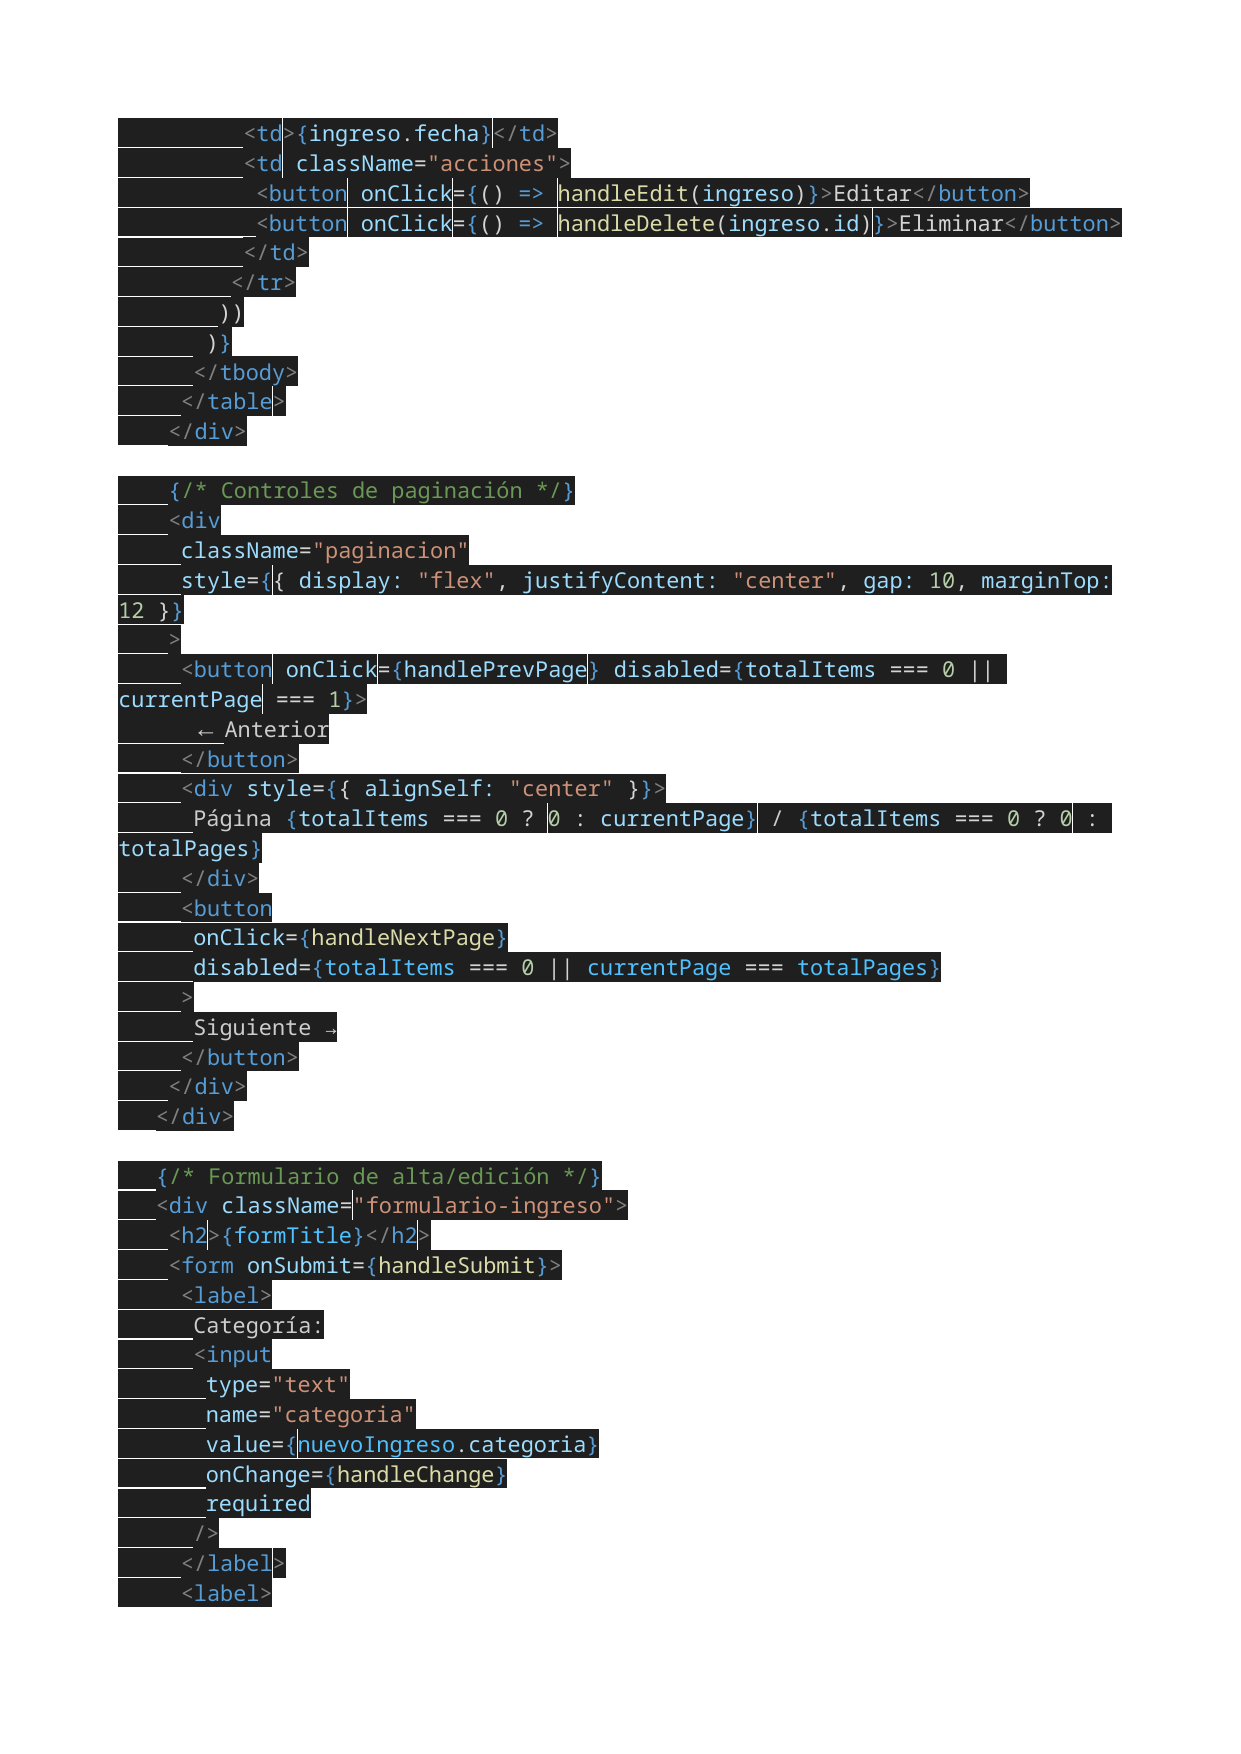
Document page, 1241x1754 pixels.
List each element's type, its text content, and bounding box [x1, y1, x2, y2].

text <label> [118, 1578, 1122, 1607]
text <button onClick={() => handleDelete(ingreso.id)}>Eliminar</button> [118, 207, 1122, 237]
text </tbody> [118, 356, 1122, 386]
text </div> [118, 1101, 1122, 1131]
text Página {totalItems === 0 ? 0 : currentPage} / {totalItems === 0 ? 0 : totalPages} [118, 803, 1122, 863]
text > [118, 982, 1122, 1012]
text )} [118, 327, 1122, 356]
text </button> [118, 1042, 1122, 1071]
text {/* Controles de paginación */} [118, 476, 1122, 505]
text onClick={handleNextPage} [118, 922, 1122, 952]
text </td> [118, 237, 1122, 267]
text <td>{ingreso.fecha}</td> [118, 118, 1122, 148]
text ← Anterior [118, 714, 1122, 744]
text <td className="acciones"> [118, 148, 1122, 178]
text className="paginacion" [118, 535, 1122, 565]
text disabled={totalItems === 0 || currentPage === totalPages} [118, 952, 1122, 982]
text onChange={handleChange} [118, 1458, 1122, 1488]
text <div [118, 505, 1122, 535]
text <form onSubmit={handleSubmit}> [118, 1250, 1122, 1280]
text <label> [118, 1280, 1122, 1309]
text type="text" [118, 1369, 1122, 1399]
text </div> [118, 863, 1122, 893]
text </table> [118, 386, 1122, 416]
text Siguiente → [118, 1012, 1122, 1042]
text </label> [118, 1548, 1122, 1578]
text Categoría: [118, 1309, 1122, 1339]
text <div style={{ alignSelf: "center" }}> [118, 773, 1122, 803]
text required [118, 1488, 1122, 1518]
text )) [118, 297, 1122, 327]
text </div> [118, 416, 1122, 446]
text <button [118, 893, 1122, 922]
text > [118, 624, 1122, 654]
text <button onClick={() => handleEdit(ingreso)}>Editar</button> [118, 178, 1122, 207]
text </button> [118, 744, 1122, 773]
text <button onClick={handlePrevPage} disabled={totalItems === 0 || currentPage === 1}> [118, 654, 1122, 714]
text {/* Formulario de alta/edición */} [118, 1161, 1122, 1190]
text style={{ display: "flex", justifyContent: "center", gap: 10, marginTop: 12 }} [118, 565, 1122, 624]
text name="categoria" [118, 1399, 1122, 1429]
text <div className="formulario-ingreso"> [118, 1190, 1122, 1220]
text <input [118, 1339, 1122, 1369]
text /> [118, 1518, 1122, 1548]
text <h2>{formTitle}</h2> [118, 1220, 1122, 1250]
text value={nuevoIngreso.categoria} [118, 1429, 1122, 1458]
text </div> [118, 1071, 1122, 1101]
text </tr> [118, 267, 1122, 297]
